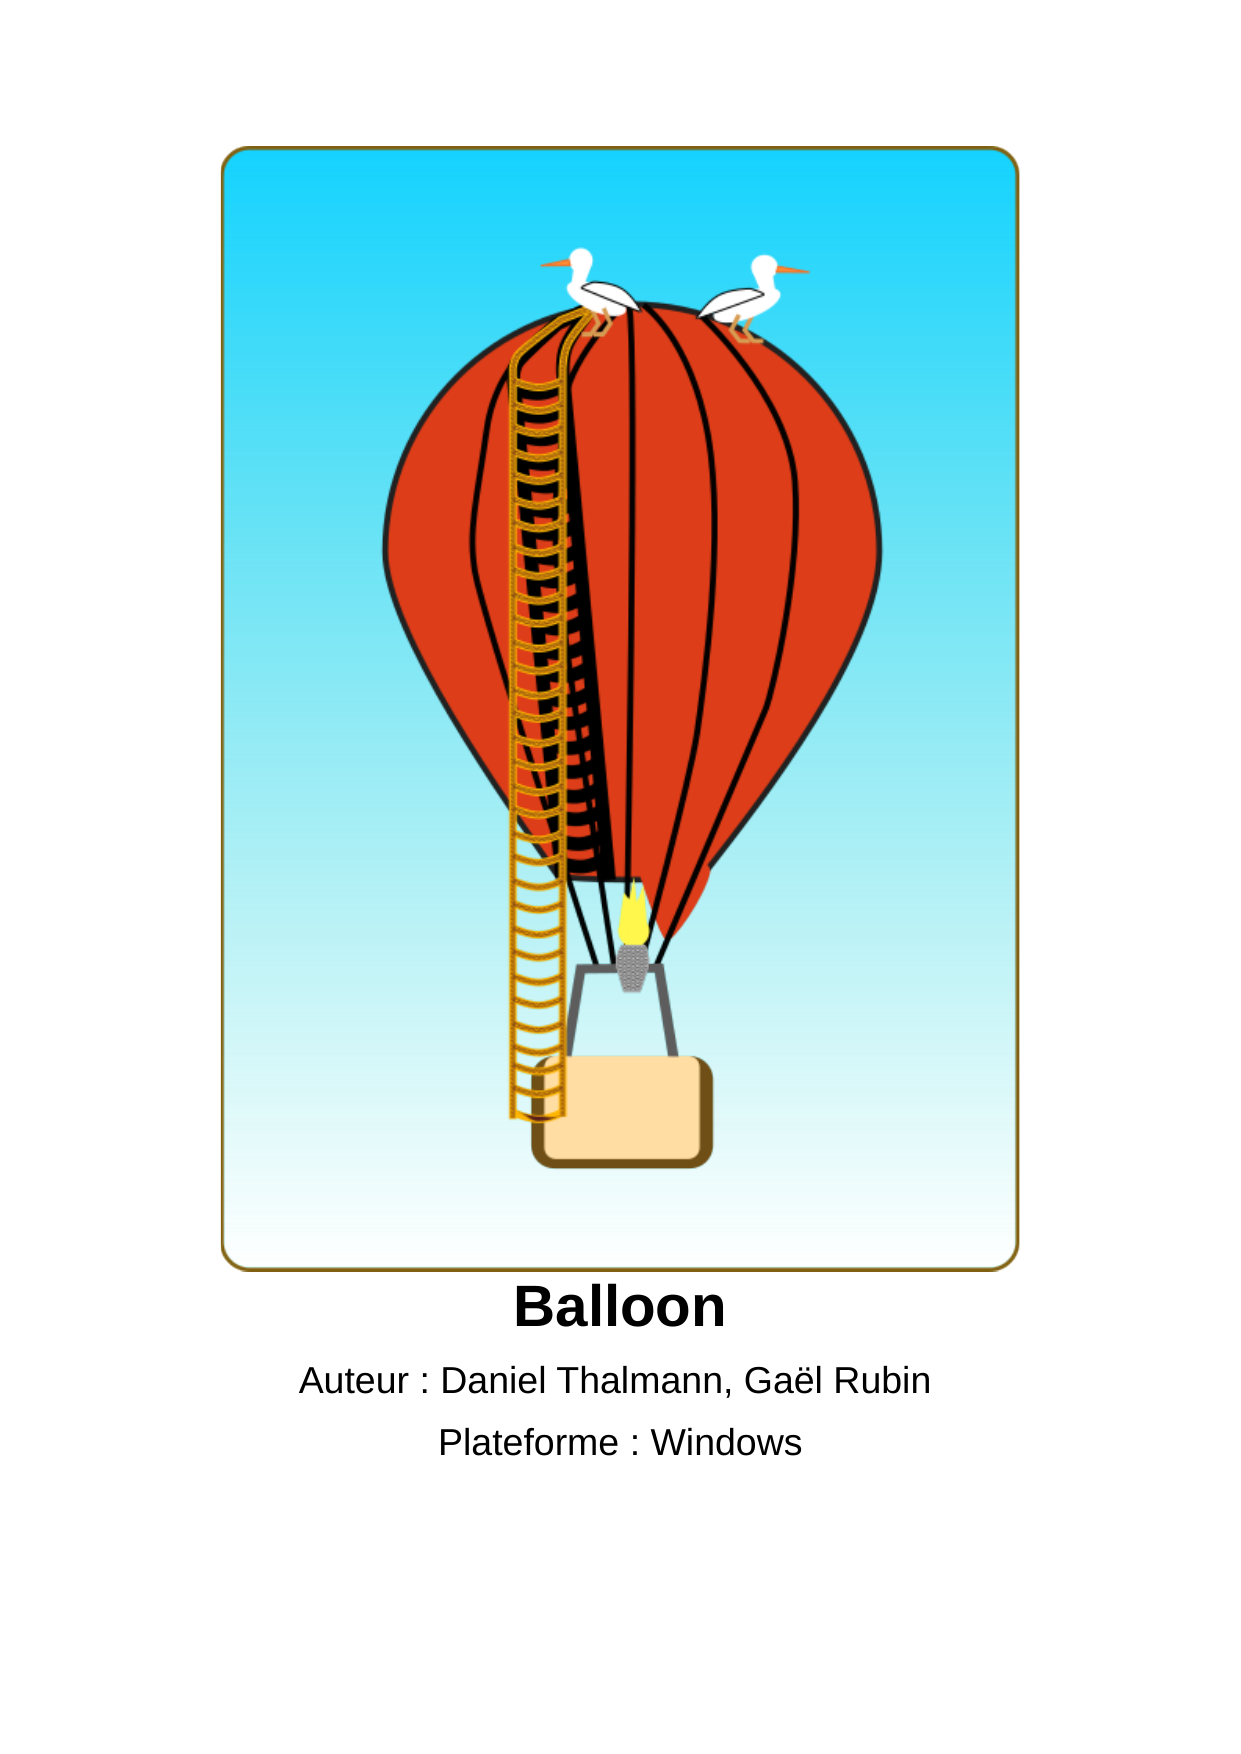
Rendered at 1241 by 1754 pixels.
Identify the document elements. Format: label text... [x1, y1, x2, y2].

picture [220, 146, 1020, 1272]
title Balloon [118, 172, 1122, 1339]
subtitle Auteur : Daniel Thalmann, Gaël Rubin [118, 1358, 1122, 1401]
subtitle Plateforme : Windows [118, 1420, 1122, 1463]
